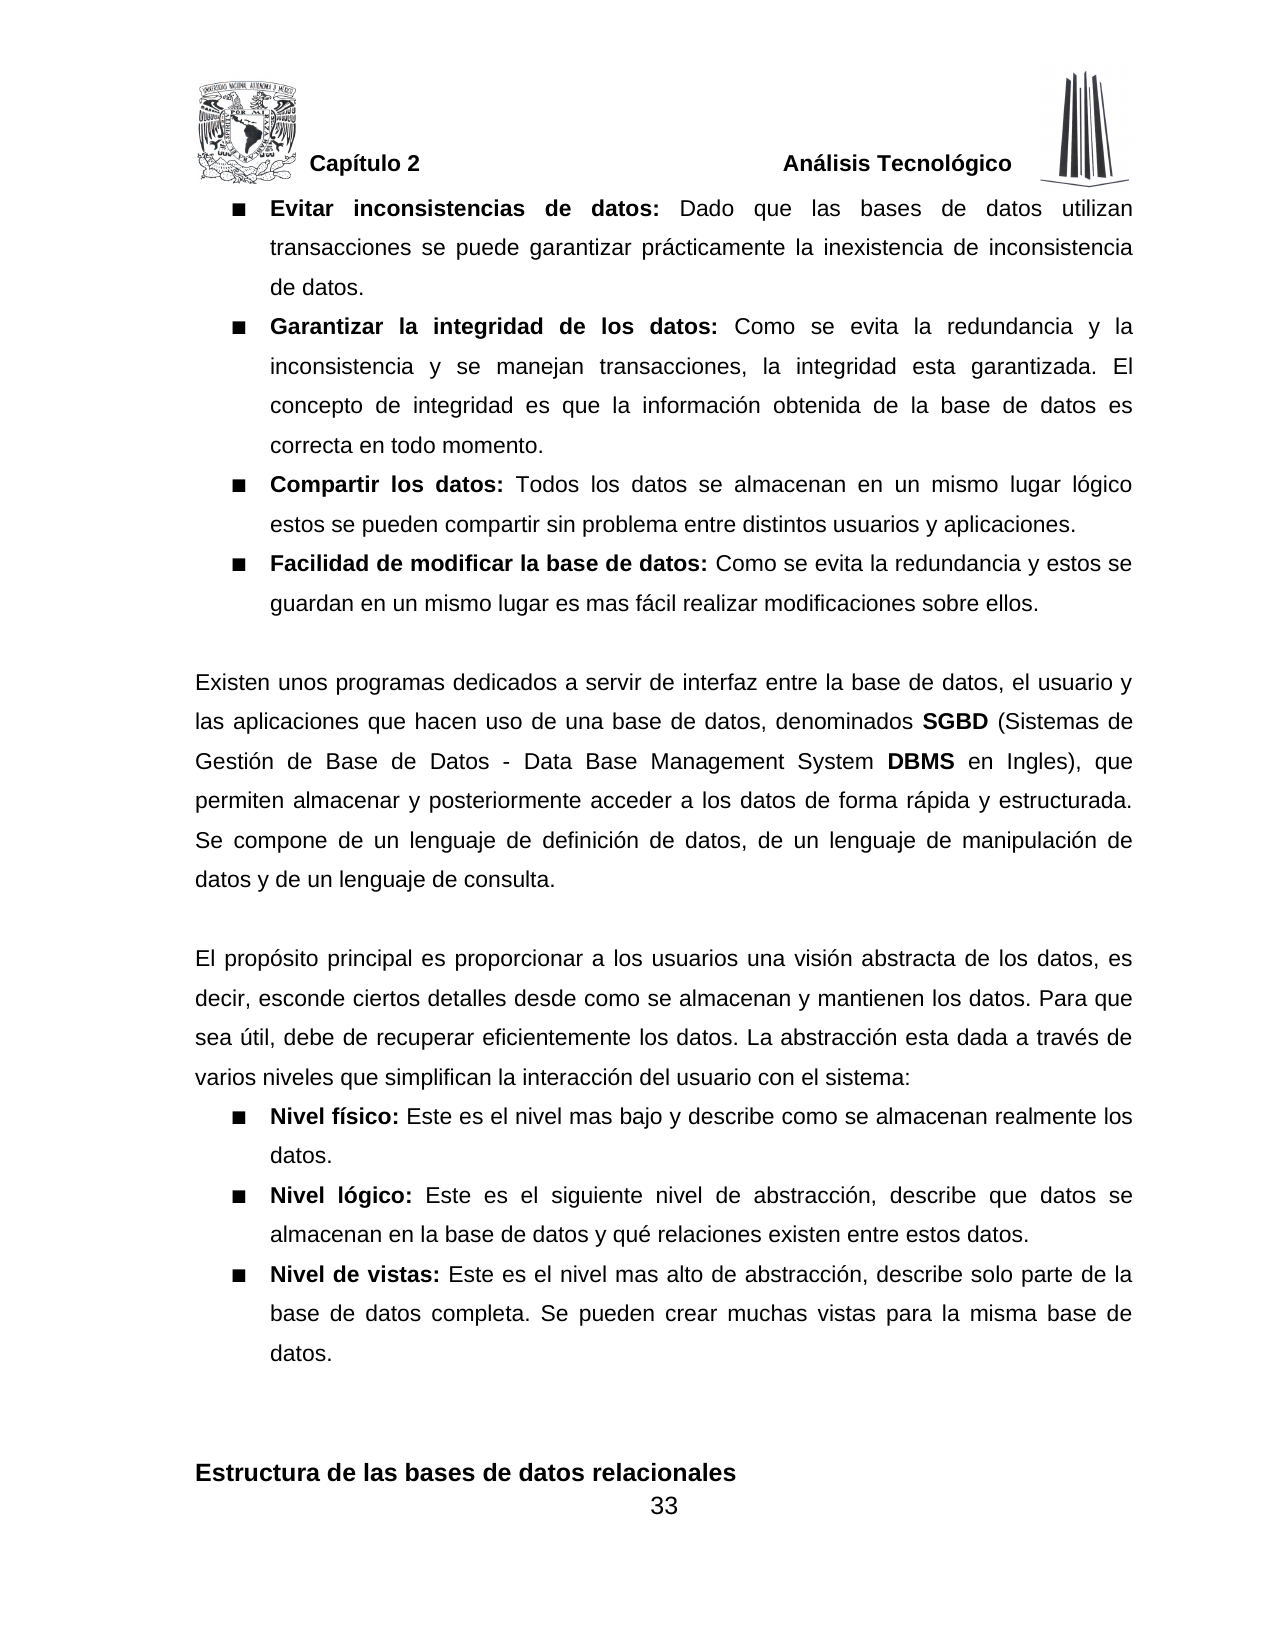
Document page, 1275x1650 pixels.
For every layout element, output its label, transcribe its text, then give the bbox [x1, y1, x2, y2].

list Facilidad de modificar la base de datos: Como se evita la redundancia y estos se guardan en un mismo lugar es mas fácil realizar modificaciones sobre ellos. [232, 550, 1133, 616]
text Existen unos programas dedicados a servir de interfaz entre la base de datos, el usuario y las aplicaciones que hacen uso de una base de datos, denominados SGBD (Sistemas de Gestión de Base de Datos - Data Base Management System DBMS en Ingles), que permiten almacenar y posteriormente acceder a los datos de forma rápida y estructurada. Se compone de un lenguaje de definición de datos, de un lenguaje de manipulación de datos y de un lenguaje de consulta. [195, 669, 1133, 892]
text El propósito principal es proporcionar a los usuarios una visión abstracta de los datos, es decir, esconde ciertos detalles desde como se almacenan y mantienen los datos. Para que sea útil, debe de recuperar eficientemente los datos. La abstracción esta dada a través de varios niveles que simplifican la interacción del usuario con el sistema: [195, 945, 1133, 1090]
text Estructura de las bases de datos relacionales [195, 1458, 1133, 1487]
picture [1034, 65, 1136, 193]
list Garantizar la integridad de los datos: Como se evita la redundancia y la inconsistencia y se manejan transacciones, la integridad esta garantizada. El concepto de integridad es que la información obtenida de la base de datos es correcta en todo momento. [232, 313, 1133, 458]
list Nivel de vistas: Este es el nivel mas alto de abstracción, describe solo parte de la base de datos completa. Se pueden crear muchas vistas para la misma base de datos. [232, 1261, 1133, 1366]
list Nivel físico: Este es el nivel mas bajo y describe como se almacenan realmente los datos. [232, 1103, 1133, 1169]
list Evitar inconsistencias de datos: Dado que las bases de datos utilizan transacciones se puede garantizar prácticamente la inexistencia de inconsistencia de datos. [232, 195, 1133, 300]
list Nivel lógico: Este es el siguiente nivel de abstracción, describe que datos se almacenan en la base de datos y qué relaciones existen entre estos datos. [232, 1182, 1133, 1248]
list Compartir los datos: Todos los datos se almacenan en un mismo lugar lógico estos se pueden compartir sin problema entre distintos usuarios y aplicaciones. [232, 471, 1133, 537]
